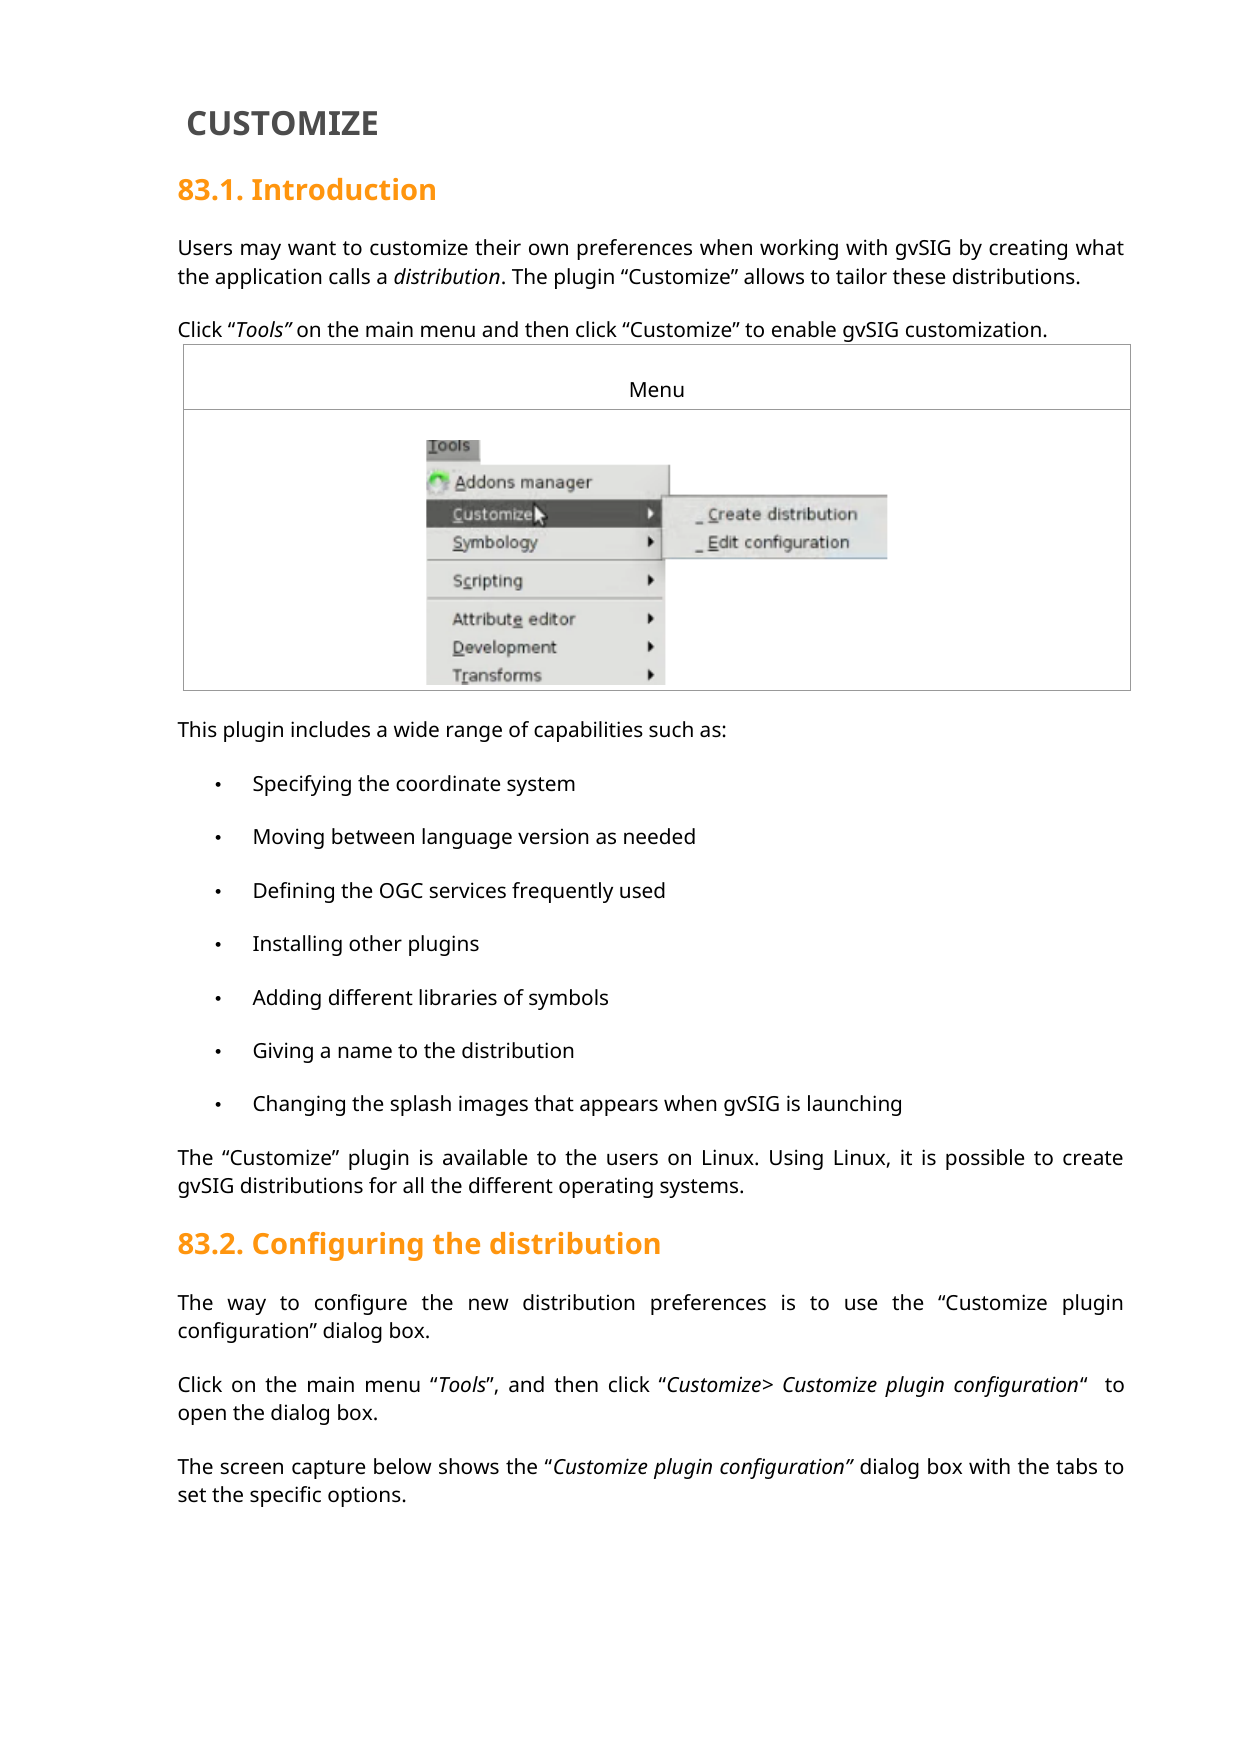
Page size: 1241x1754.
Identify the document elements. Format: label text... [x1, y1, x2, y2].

text Click “Tools” on the main menu and then click “Customize” to enable gvSIG customization. [177, 315, 1125, 344]
list Installing other plugins [215, 929, 1125, 958]
text The screen capture below shows the “Customize plugin configuration” dialog box with the tabs to set the specific options. [177, 1452, 1125, 1509]
list Changing the splash images that appears when gvSIG is launching [215, 1089, 1125, 1118]
text Click on the main menu “Tools”, and then click “Customize> Customize plugin configuration“ to open the dialog box. [177, 1370, 1125, 1427]
text This plugin includes a wide range of capabilities such as: [177, 716, 1125, 744]
picture [426, 440, 888, 685]
text The “Customize” plugin is available to the users on Linux. Using Linux, it is possible to create gvSIG distributions for all the different operating systems. [177, 1143, 1125, 1200]
list Specifying the coordinate system [215, 769, 1125, 797]
list Moving between language version as needed [215, 822, 1125, 851]
list Adding different libraries of symbols [215, 983, 1125, 1011]
text Users may want to customize their own preferences when working with gvSIG by creating what the application calls a distribution. The plugin “Customize” allows to tailor these distributions. [177, 233, 1125, 290]
subtitle 83.1. Introduction [177, 169, 1125, 208]
text The way to configure the new distribution preferences is to use the “Customize plugin configuration” dialog box. [177, 1288, 1125, 1345]
list Giving a name to the distribution [215, 1036, 1125, 1064]
subtitle Customize [177, 100, 1125, 145]
table_cell [184, 410, 1130, 690]
list Defining the OGC services frequently used [215, 876, 1125, 904]
table_header Menu [184, 345, 1130, 409]
subtitle 83.2. Configuring the distribution [177, 1223, 1125, 1263]
